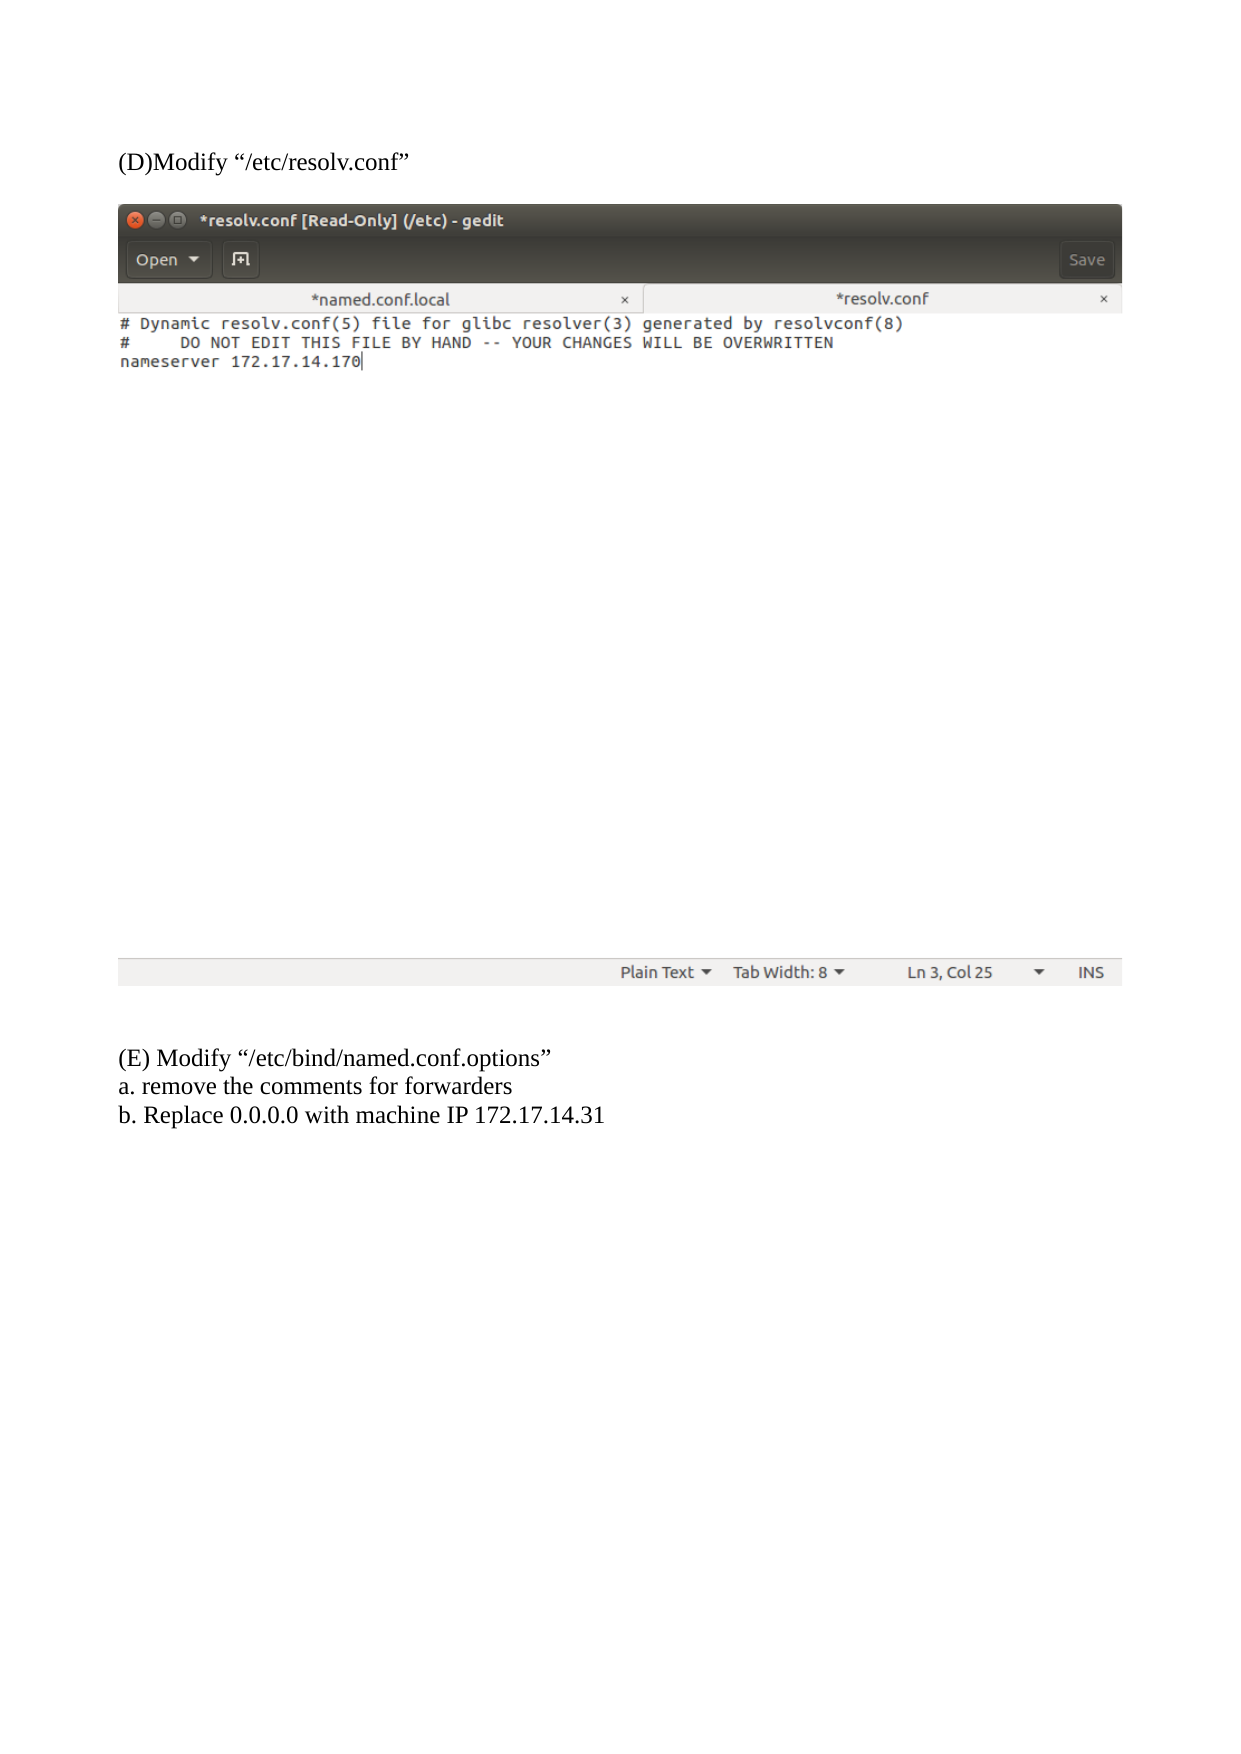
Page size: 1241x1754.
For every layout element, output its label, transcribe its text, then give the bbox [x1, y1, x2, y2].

text a. remove the comments for forwarders [118, 1071, 1122, 1100]
picture [118, 204, 1123, 986]
text (E) Modify “/etc/bind/named.conf.options” [118, 1043, 1122, 1071]
text (D)Modify “/etc/resolv.conf” [118, 147, 1122, 176]
text b. Replace 0.0.0.0 with machine IP 172.17.14.31 [118, 1100, 1122, 1129]
